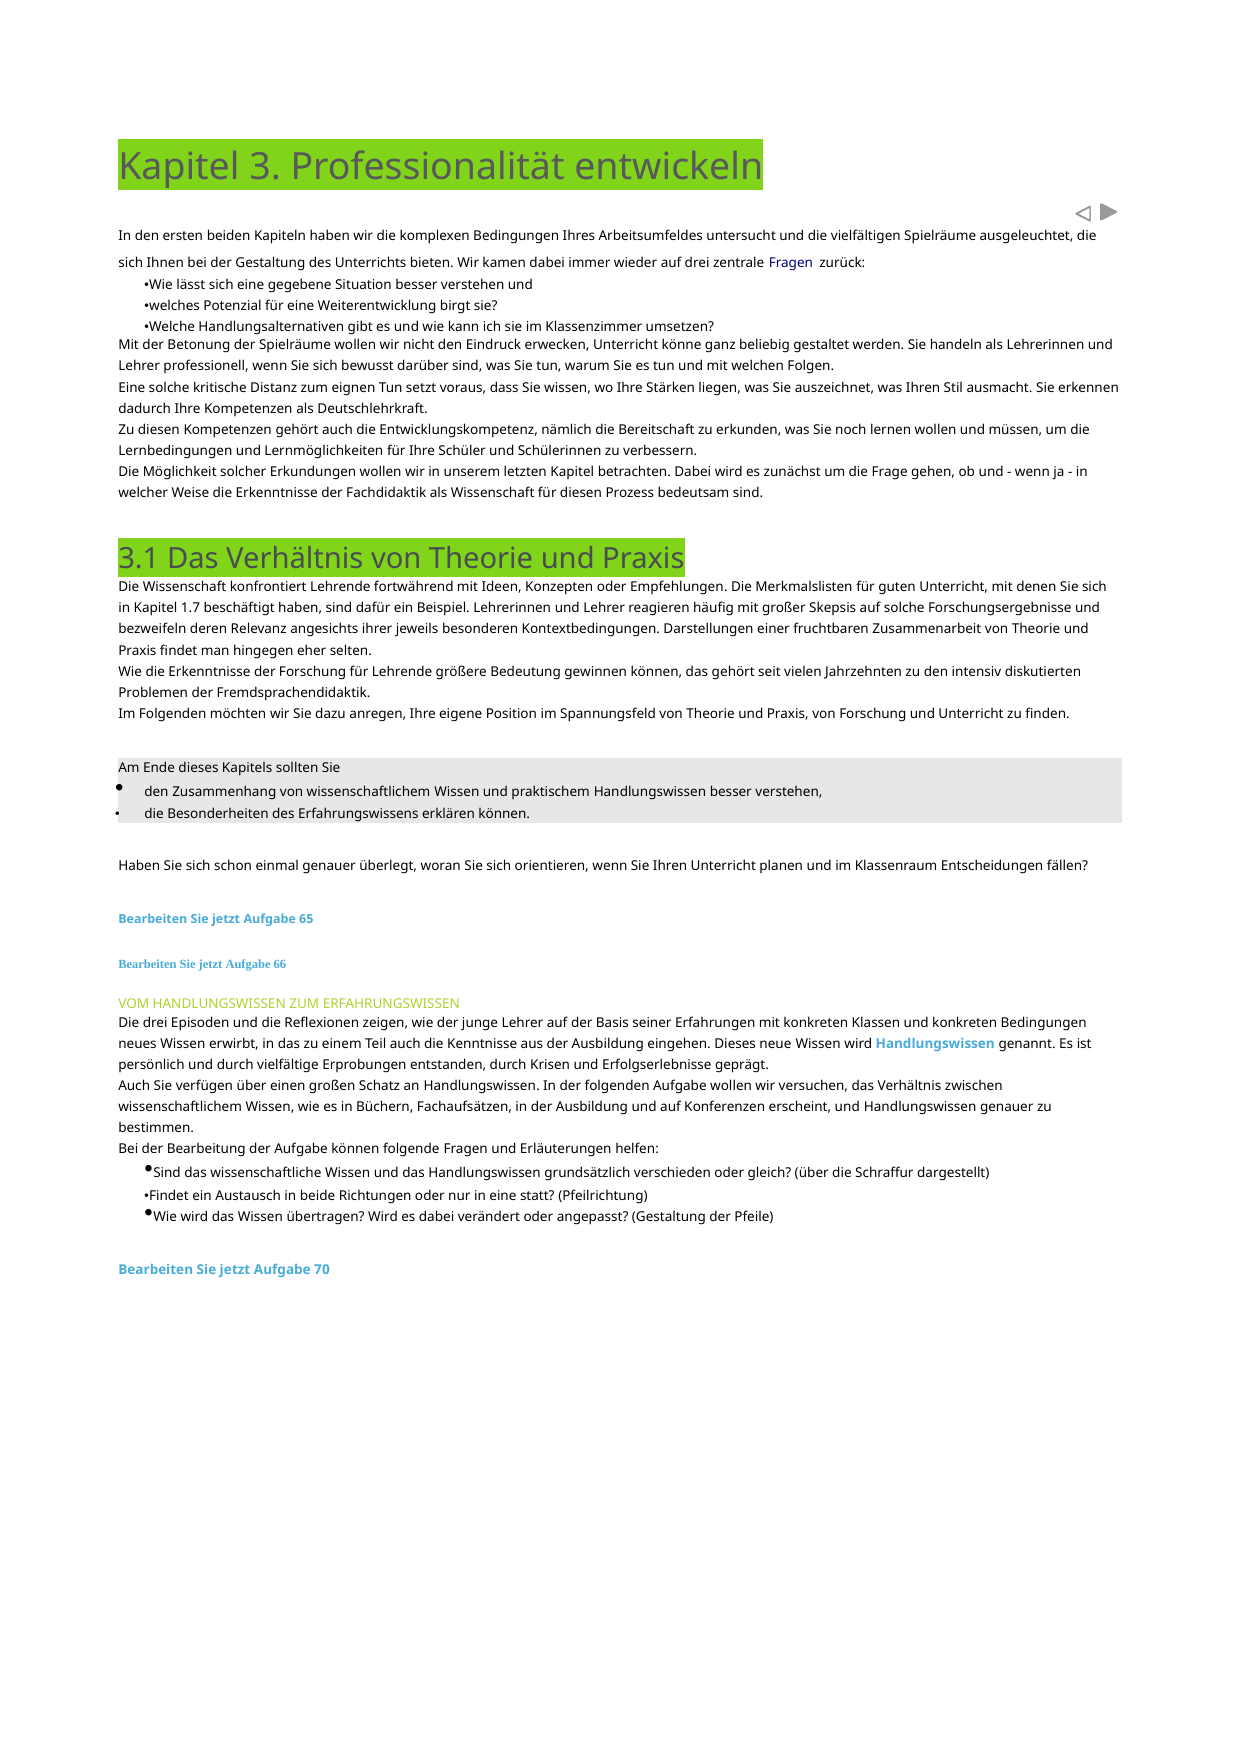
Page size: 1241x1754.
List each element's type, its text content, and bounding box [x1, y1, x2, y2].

list Wie lässt sich eine gegebene Situation besser verstehen und [118, 273, 1122, 293]
text Am Ende dieses Kapitels sollten Sie [118, 758, 1122, 777]
subtitle 3.1 Das Verhältnis von Theorie und Praxis [118, 537, 1122, 577]
text Wie die Erkenntnisse der Forschung für Lehrende größere Bedeutung gewinnen können, das gehört seit vielen Jahrzehnten zu den intensiv diskutierten Problemen der Fremdsprachendidaktik. [118, 662, 1122, 701]
text Mit der Betonung der Spielräume wollen wir nicht den Eindruck erwecken, Unterricht könne ganz beliebig gestaltet werden. Sie handeln als Lehrerinnen und Lehrer professionell, wenn Sie sich bewusst darüber sind, was Sie tun, warum Sie es tun und mit welchen Folgen. [118, 335, 1122, 375]
text Auch Sie verfügen über einen großen Schatz an Handlungswissen. In der folgenden Aufgabe wollen wir versuchen, das Verhältnis zwischen wissenschaftlichem Wissen, wie es in Büchern, Fachaufsätzen, in der Ausbildung und auf Konferenzen erscheint, und Handlungswissen genauer zu bestimmen. [118, 1076, 1122, 1137]
text Bearbeiten Sie jetzt Aufgabe 65 [118, 910, 1122, 927]
text Zu diesen Kompetenzen gehört auch die Entwicklungskompetenz, nämlich die Bereitschaft zu erkunden, was Sie noch lernen wollen und müssen, um die Lernbedingungen und Lernmöglichkeiten für Ihre Schüler und Schülerinnen zu verbessern. [118, 420, 1122, 459]
text Haben Sie sich schon einmal genauer überlegt, woran Sie sich orientieren, wenn Sie Ihren Unterricht planen und im Klassenraum Entscheidungen fällen? [118, 856, 1122, 874]
text Bearbeiten Sie jetzt Aufgabe 66 [118, 956, 1122, 971]
picture [1074, 204, 1091, 222]
list welches Potenzial für eine Weiterentwicklung birgt sie? [118, 293, 1122, 314]
list Findet ein Austausch in beide Richtungen oder nur in eine statt? (Pfeilrichtung) [118, 1183, 1122, 1204]
text Die Möglichkeit solcher Erkundungen wollen wir in unserem letzten Kapitel betrachten. Dabei wird es zunächst um die Frage gehen, ob und - wenn ja - in welcher Weise die Erkenntnisse der Fachdidaktik als Wissenschaft für diesen Prozess bedeutsam sind. [118, 462, 1122, 502]
list Sind das wissenschaftliche Wissen und das Handlungswissen grundsätzlich verschieden oder gleich? (über die Schraffur dargestellt) [118, 1161, 1122, 1183]
list Welche Handlungsalternativen gibt es und wie kann ich sie im Klassenzimmer umsetzen? [118, 314, 1122, 335]
list die Besonderheiten des Erfahrungswissens erklären können. [118, 802, 1122, 823]
text Im Folgenden möchten wir Sie dazu anregen, Ihre eigene Position im Spannungsfeld von Theorie und Praxis, von Forschung und Unterricht zu finden. [118, 704, 1122, 722]
subtitle Kapitel 3. Professionalität entwickeln [118, 139, 1122, 190]
text Die drei Episoden und die Reflexionen zeigen, wie der junge Lehrer auf der Basis seiner Erfahrungen mit konkreten Klassen und konkreten Bedingungen neues Wissen erwirbt, in das zu einem Teil auch die Kenntnisse aus der Ausbildung eingehen. Dieses neue Wissen wird Handlungswissen genannt. Es ist persönlich und durch vielfältige Erprobungen entstanden, durch Krisen und Erfolgserlebnisse geprägt. [118, 1012, 1122, 1073]
text In den ersten beiden Kapiteln haben wir die komplexen Bedingungen Ihres Arbeitsumfeldes untersucht und die vielfältigen Spielräume ausgeleuchtet, die sich Ihnen bei der Gestaltung des Unterrichts bieten. Wir kamen dabei immer wieder auf drei zentrale Fragen zurück: [118, 226, 1122, 273]
list den Zusammenhang von wissenschaftlichem Wissen und praktischem Handlungswissen besser verstehen, [118, 779, 1122, 802]
text Die Wissenschaft konfrontiert Lehrende fortwährend mit Ideen, Konzepten oder Empfehlungen. Die Merkmalslisten für guten Unterricht, mit denen Sie sich in Kapitel 1.7 beschäftigt haben, sind dafür ein Beispiel. Lehrerinnen und Lehrer reagieren häufig mit großer Skepsis auf solche Forschungsergebnisse und bezweifeln deren Relevanz angesichts ihrer jeweils besonderen Kontextbedingungen. Darstellungen einer fruchtbaren Zusammenarbeit von Theorie und Praxis findet man hingegen eher selten. [118, 577, 1122, 659]
text Bei der Bearbeitung der Aufgabe können folgende Fragen und Erläuterungen helfen: [118, 1139, 1122, 1158]
list Wie wird das Wissen übertragen? Wird es dabei verändert oder angepasst? (Gestaltung der Pfeile) [118, 1204, 1122, 1227]
text Bearbeiten Sie jetzt Aufgabe 70 [118, 1260, 1122, 1278]
subtitle VOM HANDLUNGSWISSEN ZUM ERFAHRUNGSWISSEN [118, 994, 1122, 1012]
text Eine solche kritische Distanz zum eignen Tun setzt voraus, dass Sie wissen, wo Ihre Stärken liegen, was Sie auszeichnet, was Ihren Stil ausmacht. Sie erkennen dadurch Ihre Kompetenzen als Deutschlehrkraft. [118, 377, 1122, 417]
